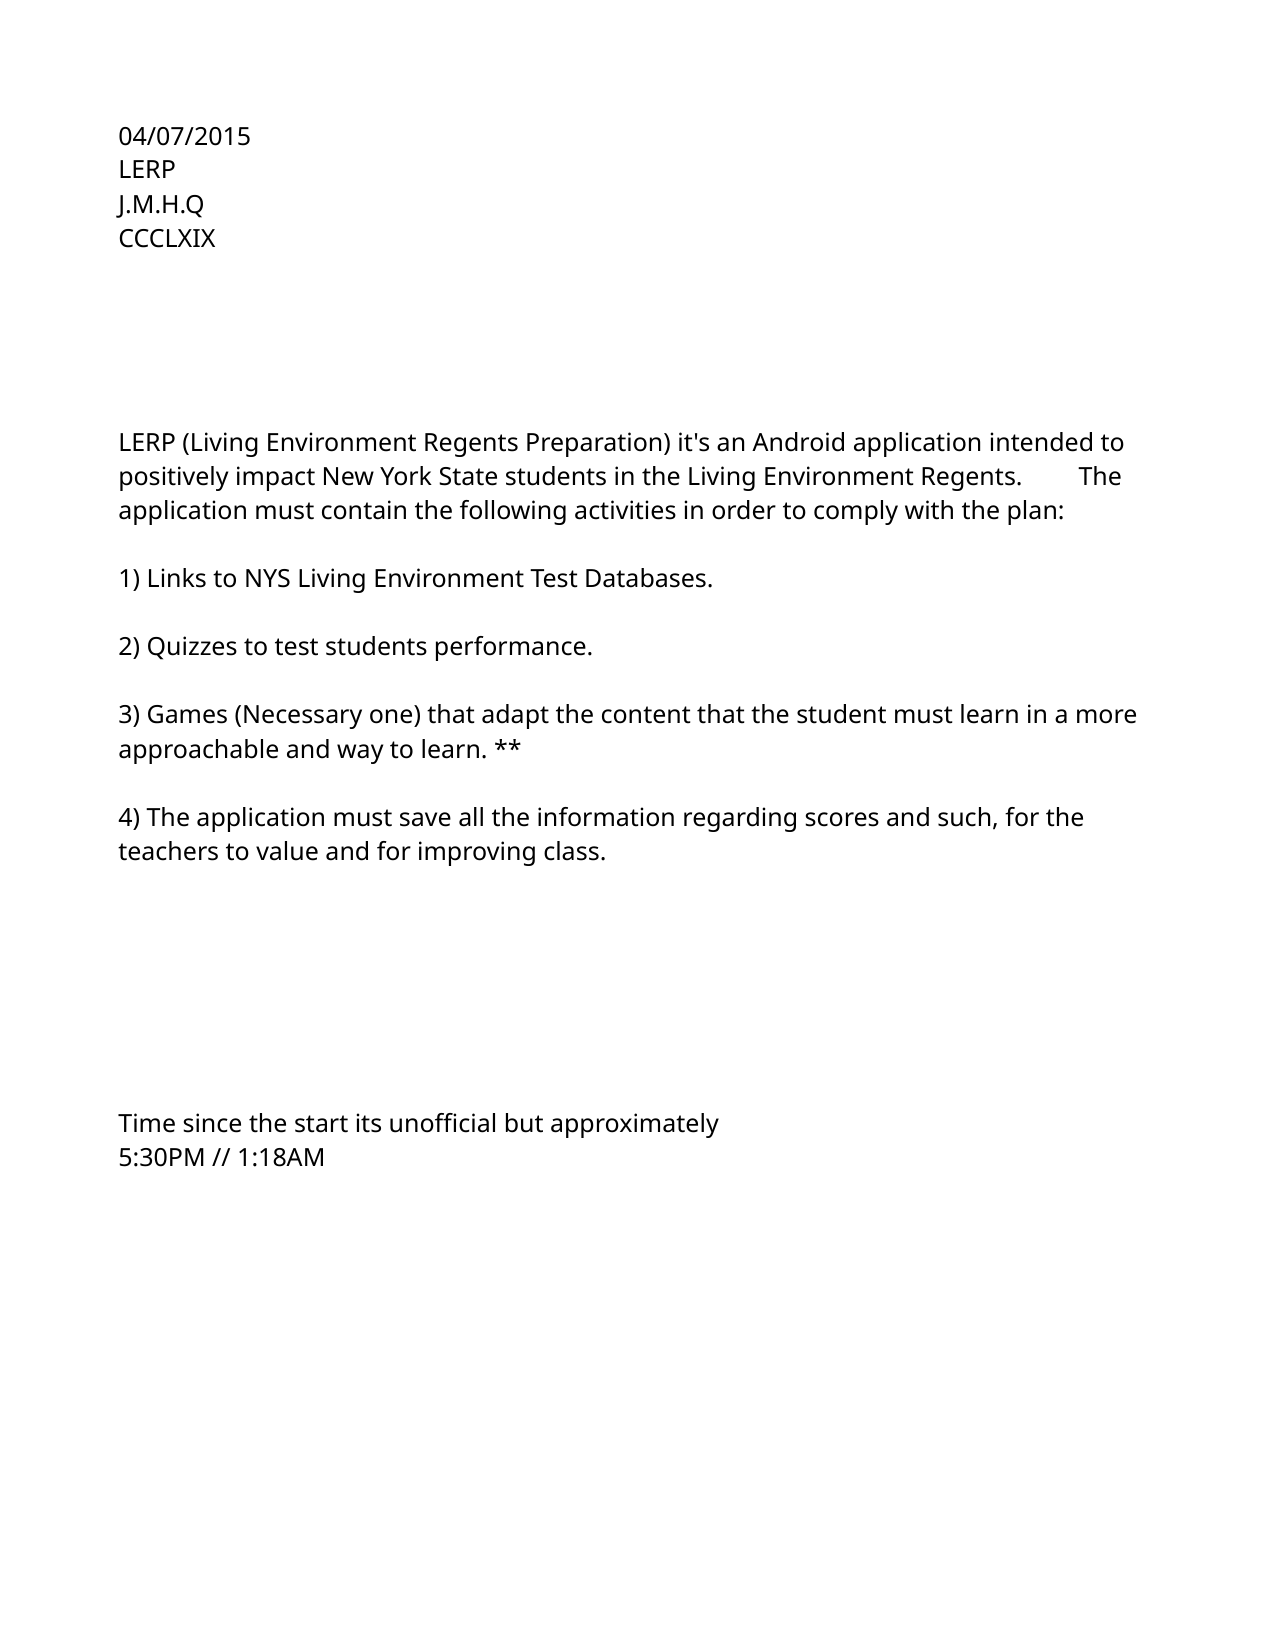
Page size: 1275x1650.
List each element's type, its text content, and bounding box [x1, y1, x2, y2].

text J.M.H.Q [118, 186, 1157, 220]
text 4) The application must save all the information regarding scores and such, for the teachers to value and for improving class. [118, 799, 1157, 867]
text Time since the start its unofficial but approximately [118, 1106, 1157, 1140]
text LERP [118, 152, 1157, 186]
text CCCLXIX [118, 220, 1157, 254]
text 1) Links to NYS Living Environment Test Databases. [118, 561, 1157, 595]
text 3) Games (Necessary one) that adapt the content that the student must learn in a more approachable and way to learn. ** [118, 697, 1157, 765]
text LERP (Living Environment Regents Preparation) it's an Android application intended to positively impact New York State students in the Living Environment Regents. The application must contain the following activities in order to comply with the plan: [118, 425, 1157, 527]
text 04/07/2015 [118, 118, 1157, 152]
text 2) Quizzes to test students performance. [118, 629, 1157, 663]
text 5:30PM // 1:18AM [118, 1140, 1157, 1174]
